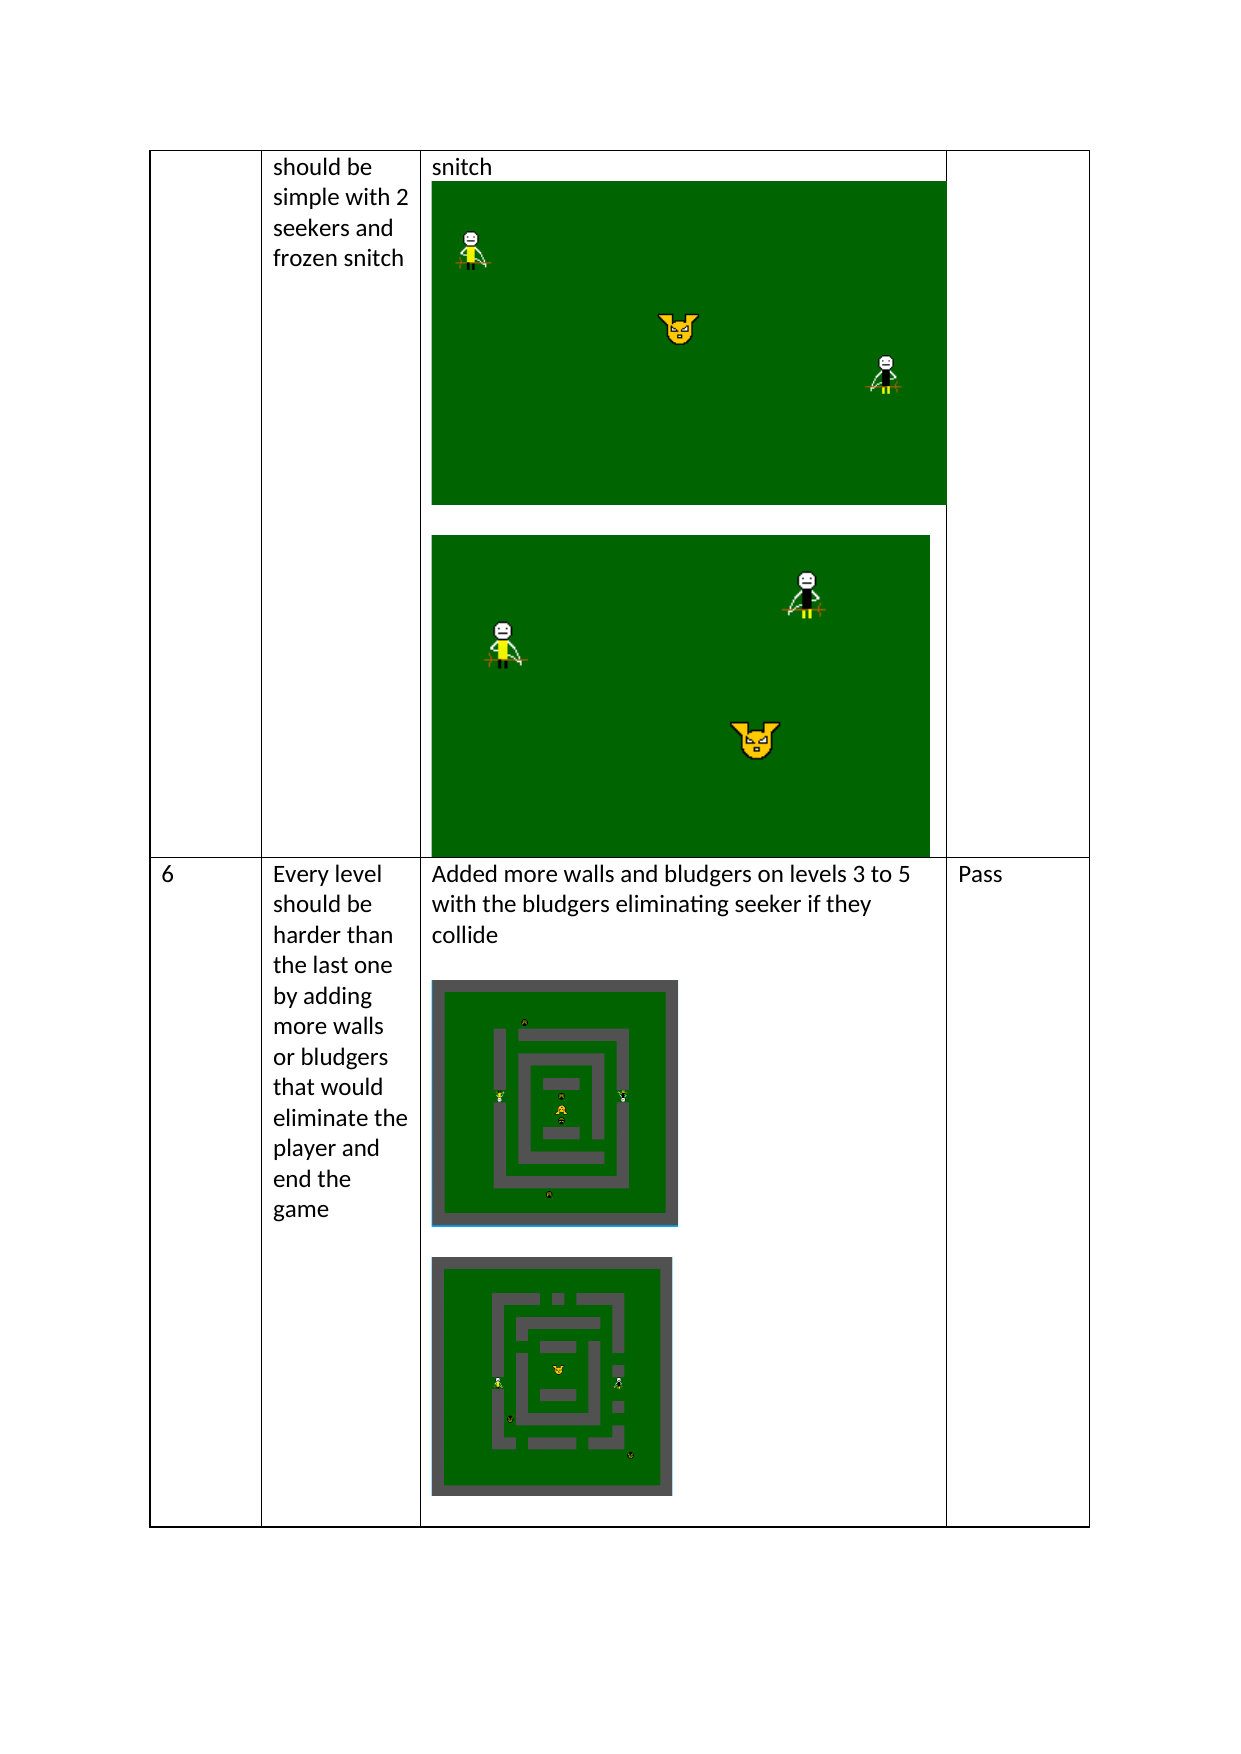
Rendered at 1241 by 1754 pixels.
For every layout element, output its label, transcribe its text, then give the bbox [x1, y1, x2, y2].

table_cell Pass [947, 858, 1089, 1526]
table_cell should be simple with 2 seekers and frozen snitch [262, 151, 420, 857]
table_cell Added more walls and bludgers on levels 3 to 5 with the bludgers eliminating seeker if they collide [421, 858, 946, 1526]
table_cell Every level should be harder than the last one by adding more walls or bludgers that would eliminate the player and end the game [262, 858, 420, 1526]
table_cell 6 [151, 858, 261, 1526]
table_cell [947, 151, 1089, 857]
table_cell [151, 151, 261, 857]
table_cell snitch [421, 151, 946, 857]
